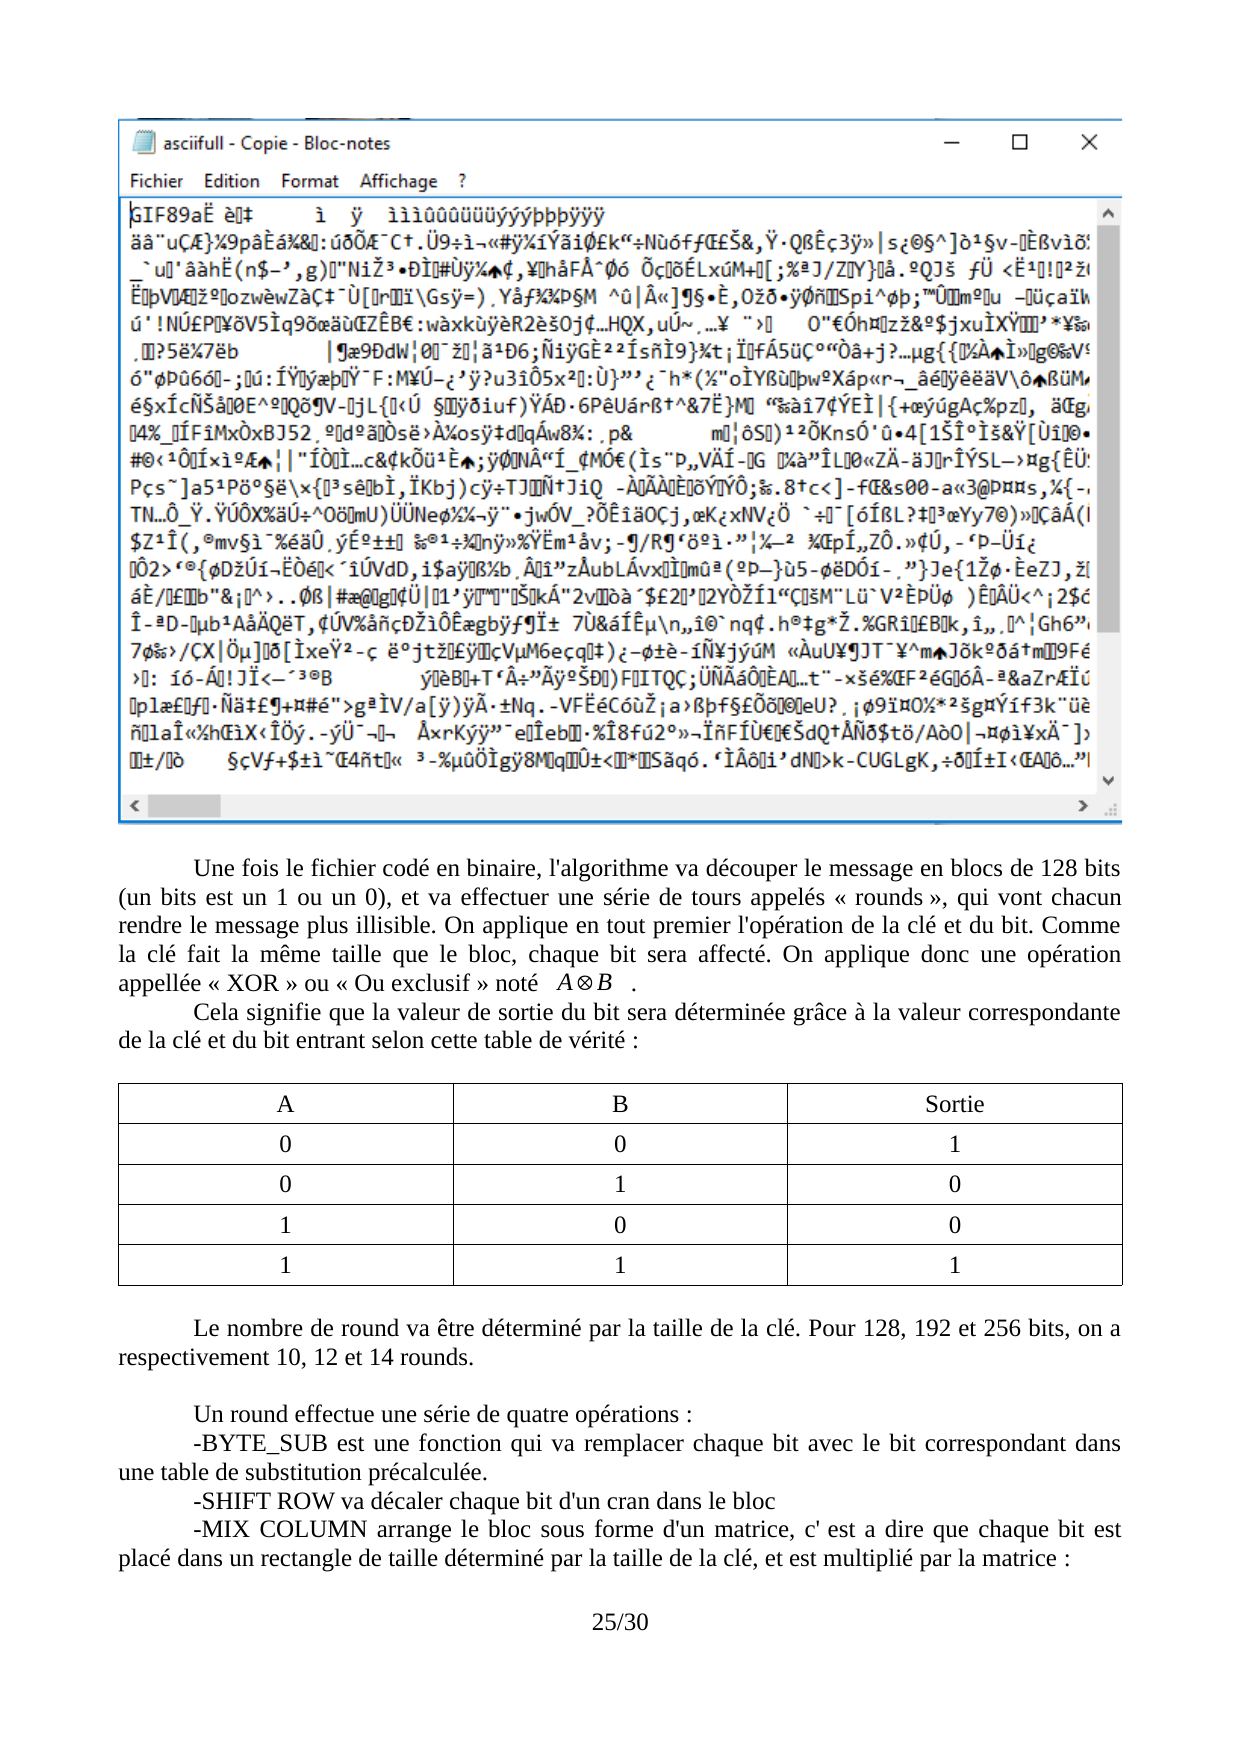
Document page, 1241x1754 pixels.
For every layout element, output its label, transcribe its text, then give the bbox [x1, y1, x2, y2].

table_cell 1 [119, 1205, 453, 1244]
table_cell 1 [788, 1124, 1122, 1163]
table_cell 0 [119, 1124, 453, 1163]
text Une fois le fichier codé en binaire, l'algorithme va découper le message en blocs de 128 bits (un bits est un 1 ou un 0), et va effectuer une série de tours appelés « rounds », qui vont chacun rendre le message plus illisible. On applique en tout premier l'opération de la clé et du bit. Comme la clé fait la même taille que le bloc, chaque bit sera affecté. On applique donc une opération appellée « XOR » ou « Ou exclusif » noté. [118, 853, 1122, 997]
table_header Sortie [788, 1084, 1122, 1123]
table_cell 1 [788, 1245, 1122, 1284]
table_cell 0 [788, 1205, 1122, 1244]
table_cell 0 [454, 1124, 787, 1163]
table_cell 1 [119, 1245, 453, 1284]
table_header B [454, 1084, 787, 1123]
table_header A [119, 1084, 453, 1123]
picture [118, 118, 1123, 825]
text -MIX COLUMN arrange le bloc sous forme d'un matrice, c' est a dire que chaque bit est placé dans un rectangle de taille déterminé par la taille de la clé, et est multiplié par la matrice : [118, 1514, 1122, 1572]
text -SHIFT ROW va décaler chaque bit d'un cran dans le bloc [118, 1486, 1122, 1514]
text Cela signifie que la valeur de sortie du bit sera déterminée grâce à la valeur correspondante de la clé et du bit entrant selon cette table de vérité : [118, 997, 1122, 1054]
table_cell 1 [454, 1165, 787, 1204]
table_cell 0 [788, 1165, 1122, 1204]
text Le nombre de round va être déterminé par la taille de la clé. Pour 128, 192 et 256 bits, on a respectivement 10, 12 et 14 rounds. [118, 1313, 1122, 1371]
text Un round effectue une série de quatre opérations : [118, 1399, 1122, 1428]
table_cell 0 [454, 1205, 787, 1244]
table_cell 1 [454, 1245, 787, 1284]
table_cell 0 [119, 1165, 453, 1204]
text -BYTE_SUB est une fonction qui va remplacer chaque bit avec le bit correspondant dans une table de substitution précalculée. [118, 1428, 1122, 1486]
